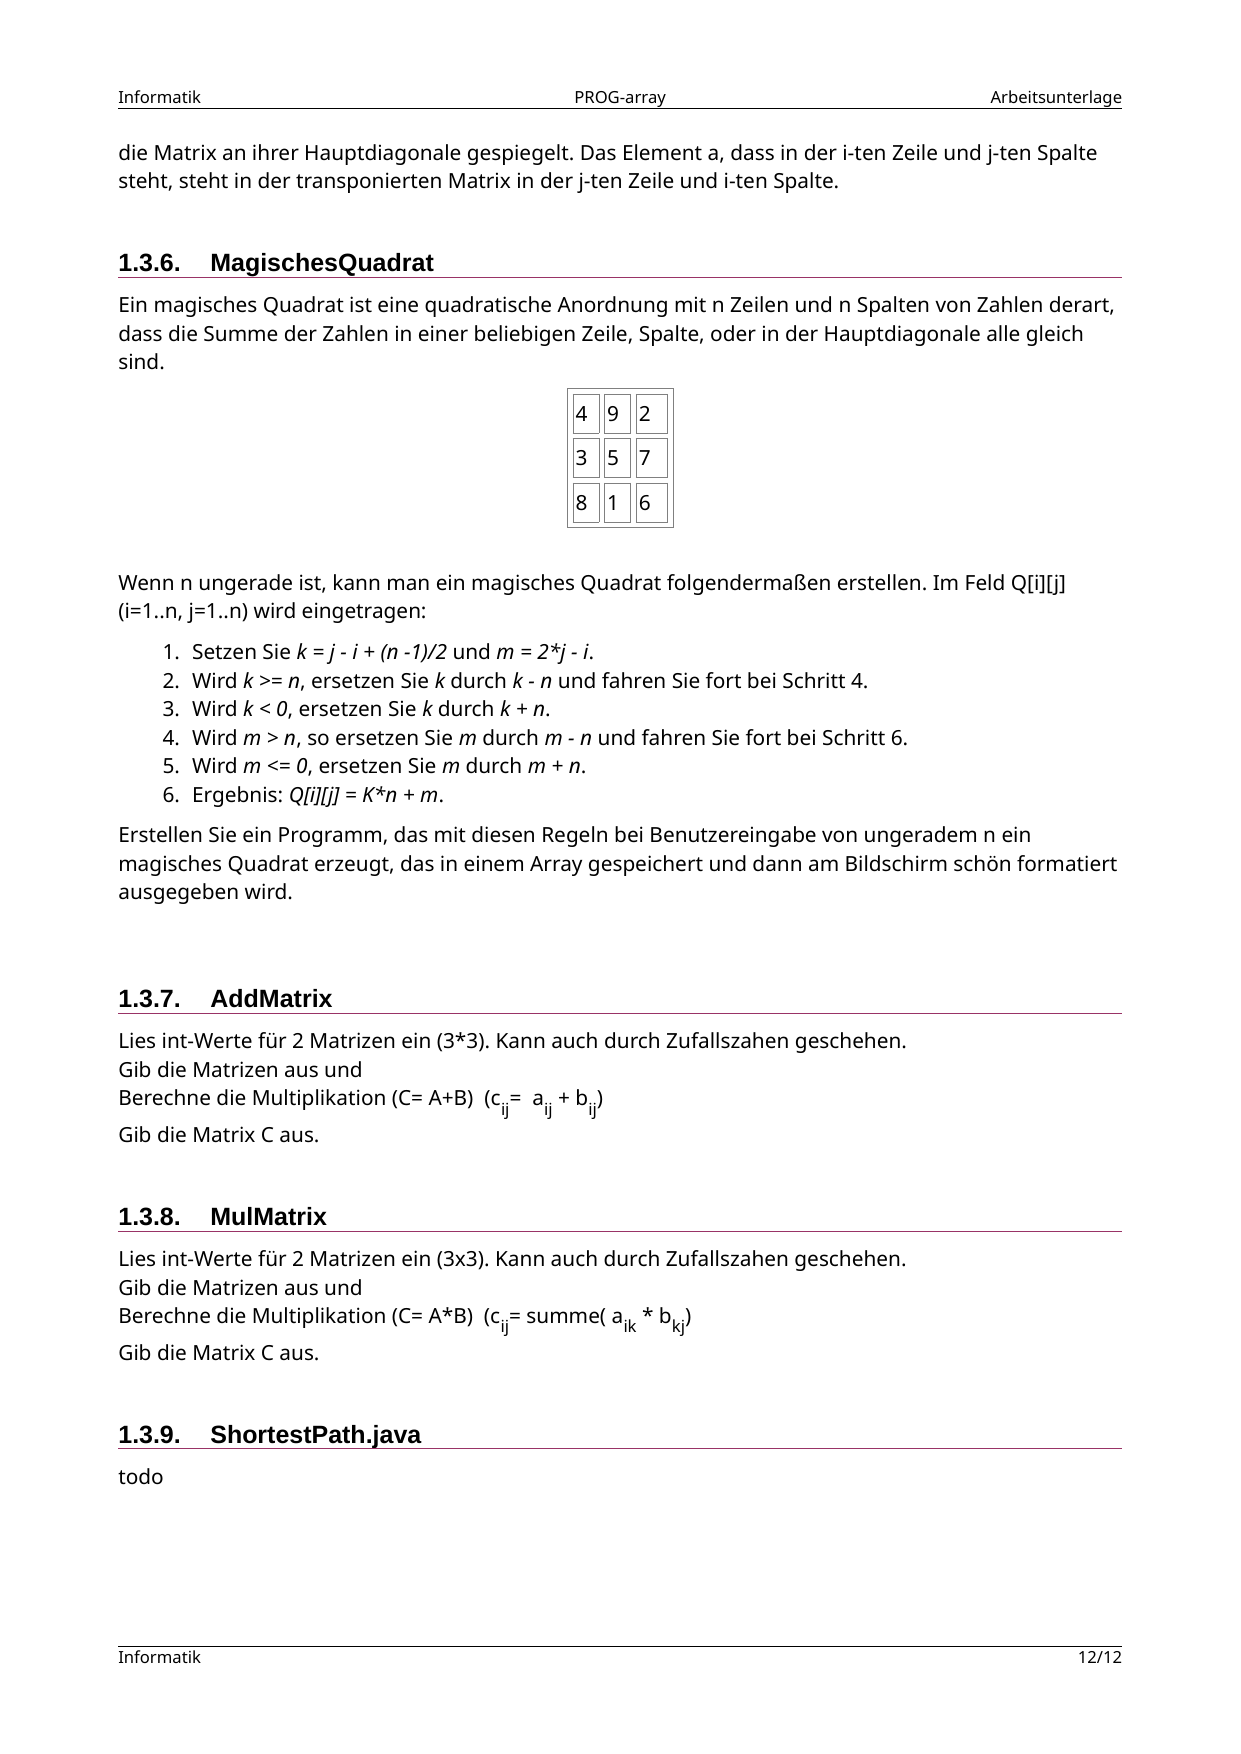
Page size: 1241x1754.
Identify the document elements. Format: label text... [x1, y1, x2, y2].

list Wird k >= n, ersetzen Sie k durch k - n und fahren Sie fort bei Schritt 4. [162, 666, 1122, 694]
table_header 4 [570, 389, 602, 433]
subtitle ShortestPath.java [118, 1419, 1122, 1448]
table_cell 5 [602, 433, 633, 477]
text Erstellen Sie ein Programm, das mit diesen Regeln bei Benutzereingabe von ungeradem n ein magisches Quadrat erzeugt, das in einem Array gespeichert und dann am Bildschirm schön formatiert ausgegeben wird. [118, 821, 1122, 906]
text Lies int-Werte für 2 Matrizen ein (3x3). Kann auch durch Zufallszahen geschehen. Gib die Matrizen aus und Berechne die Multiplikation (C= A*B) (cij= summe( aik * bkj) Gib die Matrix C aus. [118, 1244, 1122, 1366]
text Wenn n ungerade ist, kann man ein magisches Quadrat folgendermaßen erstellen. Im Feld Q[i][j] (i=1..n, j=1..n) wird eingetragen: [118, 568, 1122, 625]
table_header 9 [602, 389, 633, 433]
text Ein magisches Quadrat ist eine quadratische Anordnung mit n Zeilen und n Spalten von Zahlen derart, dass die Summe der Zahlen in einer beliebigen Zeile, Spalte, oder in der Hauptdiagonale alle gleich sind. [118, 291, 1122, 376]
table_cell 6 [633, 477, 670, 522]
table_cell 3 [570, 433, 602, 477]
text die Matrix an ihrer Hauptdiagonale gespiegelt. Das Element a, dass in der i-ten Zeile und j-ten Spalte steht, steht in der transponierten Matrix in der j-ten Zeile und i-ten Spalte. [118, 138, 1122, 195]
list Wird m > n, so ersetzen Sie m durch m - n und fahren Sie fort bei Schritt 6. [162, 723, 1122, 751]
table_cell 7 [633, 433, 670, 477]
list Wird k < 0, ersetzen Sie k durch k + n. [162, 694, 1122, 723]
text Lies int-Werte für 2 Matrizen ein (3*3). Kann auch durch Zufallszahen geschehen. Gib die Matrizen aus und Berechne die Multiplikation (C= A+B) (cij= aij + bij) Gib die Matrix C aus. [118, 1027, 1122, 1148]
table_cell 1 [602, 477, 633, 522]
subtitle MagischesQuadrat [118, 248, 1122, 277]
subtitle AddMatrix [118, 984, 1122, 1013]
list Setzen Sie k = j - i + (n -1)/2 und m = 2*j - i. [162, 637, 1122, 666]
table_header 2 [633, 389, 670, 433]
text todo [118, 1462, 1122, 1490]
list Ergebnis: Q[i][j] = K*n + m. [162, 780, 1122, 808]
subtitle MulMatrix [118, 1202, 1122, 1231]
table_cell 8 [570, 477, 602, 522]
list Wird m <= 0, ersetzen Sie m durch m + n. [162, 751, 1122, 780]
